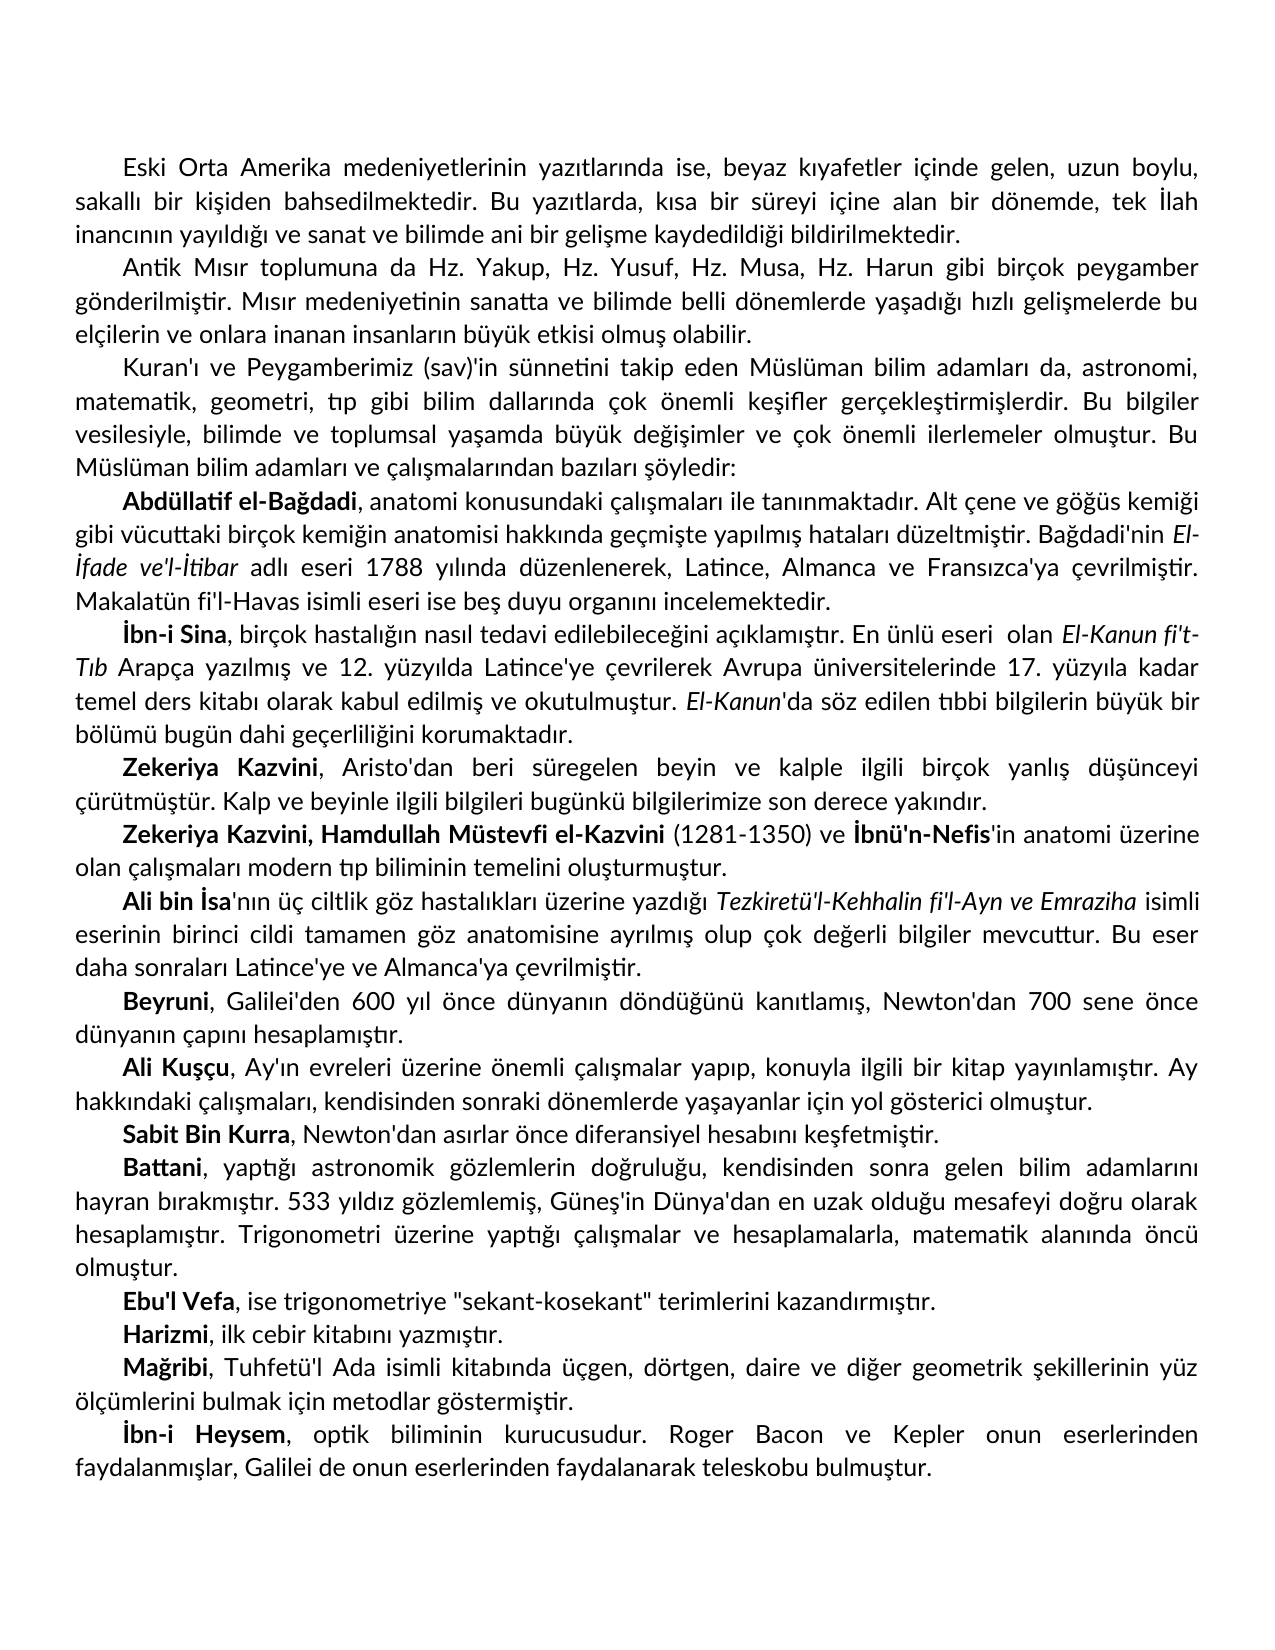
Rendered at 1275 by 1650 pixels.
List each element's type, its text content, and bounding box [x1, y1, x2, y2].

text Zekeriya Kazvini, Aristo'dan beri süregelen beyin ve kalple ilgili birçok yanlış düşünceyi çürütmüştür. Kalp ve beyinle ilgili bilgileri bugünkü bilgilerimize son derece yakındır. [75, 750, 1200, 817]
text Kuran'ı ve Peygamberimiz (sav)'in sünnetini takip eden Müslüman bilim adamları da, astronomi, matematik, geometri, tıp gibi bilim dallarında çok önemli keşifler gerçekleştirmişlerdir. Bu bilgiler vesilesiyle, bilimde ve toplumsal yaşamda büyük değişimler ve çok önemli ilerlemeler olmuştur. Bu Müslüman bilim adamları ve çalışmalarından bazıları şöyledir: [75, 350, 1200, 483]
text İbn-i Sina, birçok hastalığın nasıl tedavi edilebileceğini açıklamıştır. En ünlü eseri olan El-Kanun fi't-Tıb Arapça yazılmış ve 12. yüzyılda Latince'ye çevrilerek Avrupa üniversitelerinde 17. yüzyıla kadar temel ders kitabı olarak kabul edilmiş ve okutulmuştur. El-Kanun'da söz edilen tıbbi bilgilerin büyük bir bölümü bugün dahi geçerliliğini korumaktadır. [75, 617, 1200, 750]
text Abdüllatif el-Bağdadi, anatomi konusundaki çalışmaları ile tanınmaktadır. Alt çene ve göğüs kemiği gibi vücuttaki birçok kemiğin anatomisi hakkında geçmişte yapılmış hataları düzeltmiştir. Bağdadi'nin El-İfade ve'l-İtibar adlı eseri 1788 yılında düzenlenerek, Latince, Almanca ve Fransızca'ya çevrilmiştir. Makalatün fi'l-Havas isimli eseri ise beş duyu organını incelemektedir. [75, 483, 1200, 617]
text Ali bin İsa'nın üç ciltlik göz hastalıkları üzerine yazdığı Tezkiretü'l-Kehhalin fi'l-Ayn ve Emraziha isimli eserinin birinci cildi tamamen göz anatomisine ayrılmış olup çok değerli bilgiler mevcuttur. Bu eser daha sonraları Latince'ye ve Almanca'ya çevrilmiştir. [75, 883, 1200, 983]
text Ali Kuşçu, Ay'ın evreleri üzerine önemli çalışmalar yapıp, konuyla ilgili bir kitap yayınlamıştır. Ay hakkındaki çalışmaları, kendisinden sonraki dönemlerde yaşayanlar için yol gösterici olmuştur. [75, 1050, 1200, 1117]
text Harizmi, ilk cebir kitabını yazmıştır. [75, 1317, 1200, 1350]
text Mağribi, Tuhfetü'l Ada isimli kitabında üçgen, dörtgen, daire ve diğer geometrik şekillerinin yüz ölçümlerini bulmak için metodlar göstermiştir. [75, 1350, 1200, 1417]
text Beyruni, Galilei'den 600 yıl önce dünyanın döndüğünü kanıtlamış, Newton'dan 700 sene önce dünyanın çapını hesaplamıştır. [75, 983, 1200, 1050]
text Eski Orta Amerika medeniyetlerinin yazıtlarında ise, beyaz kıyafetler içinde gelen, uzun boylu, sakallı bir kişiden bahsedilmektedir. Bu yazıtlarda, kısa bir süreyi içine alan bir dönemde, tek İlah inancının yayıldığı ve sanat ve bilimde ani bir gelişme kaydedildiği bildirilmektedir. [75, 150, 1200, 250]
text Ebu'l Vefa, ise trigonometriye "sekant-kosekant" terimlerini kazandırmıştır. [75, 1283, 1200, 1317]
text Antik Mısır toplumuna da Hz. Yakup, Hz. Yusuf, Hz. Musa, Hz. Harun gibi birçok peygamber gönderilmiştir. Mısır medeniyetinin sanatta ve bilimde belli dönemlerde yaşadığı hızlı gelişmelerde bu elçilerin ve onlara inanan insanların büyük etkisi olmuş olabilir. [75, 250, 1200, 350]
text Sabit Bin Kurra, Newton'dan asırlar önce diferansiyel hesabını keşfetmiştir. [75, 1117, 1200, 1150]
text Battani, yaptığı astronomik gözlemlerin doğruluğu, kendisinden sonra gelen bilim adamlarını hayran bırakmıştır. 533 yıldız gözlemlemiş, Güneş'in Dünya'dan en uzak olduğu mesafeyi doğru olarak hesaplamıştır. Trigonometri üzerine yaptığı çalışmalar ve hesaplamalarla, matematik alanında öncü olmuştur. [75, 1150, 1200, 1283]
text Zekeriya Kazvini, Hamdullah Müstevfi el-Kazvini (1281-1350) ve İbnü'n-Nefis'in anatomi üzerine olan çalışmaları modern tıp biliminin temelini oluşturmuştur. [75, 817, 1200, 883]
text İbn-i Heysem, optik biliminin kurucusudur. Roger Bacon ve Kepler onun eserlerinden faydalanmışlar, Galilei de onun eserlerinden faydalanarak teleskobu bulmuştur. [75, 1417, 1200, 1483]
